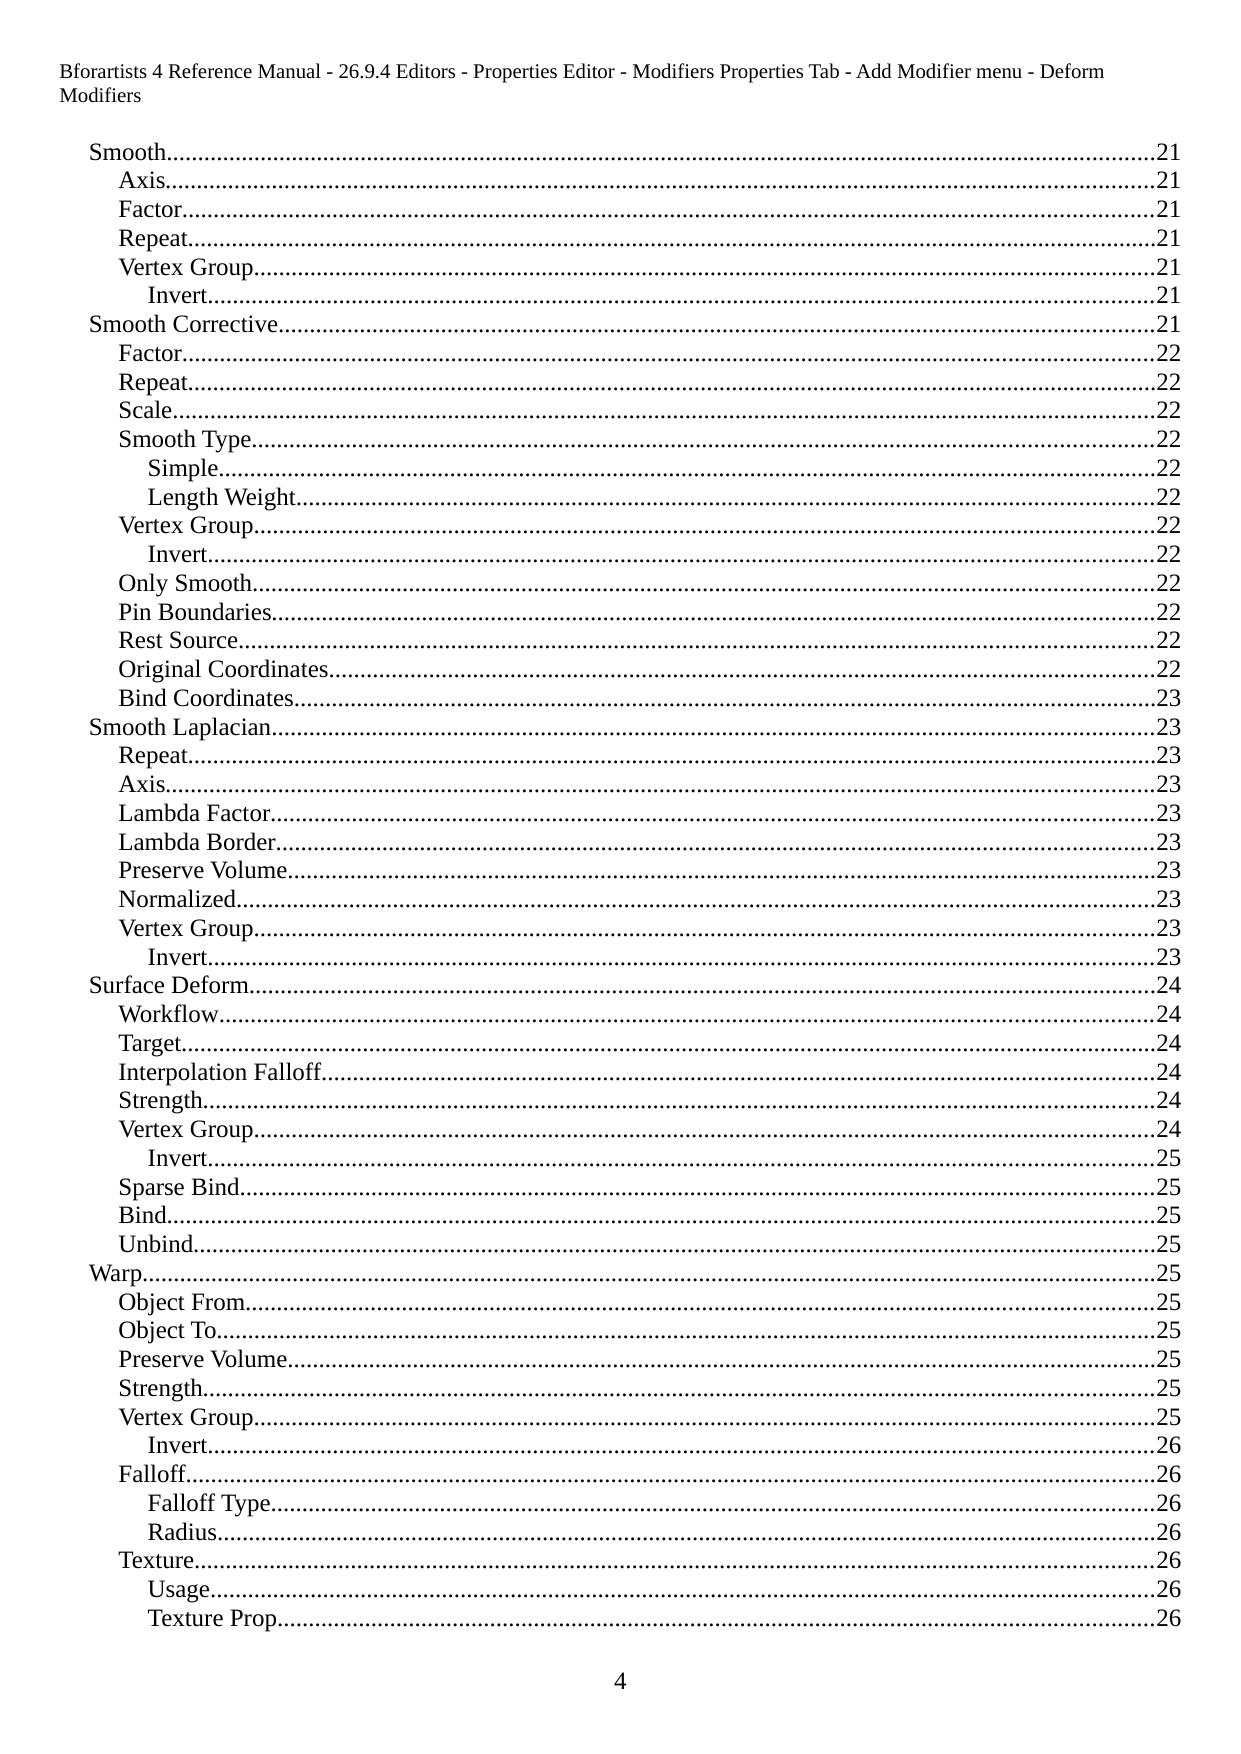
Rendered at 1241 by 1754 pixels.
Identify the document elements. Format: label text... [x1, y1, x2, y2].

text Workflow 24 [118, 999, 1181, 1028]
text Texture 26 [118, 1545, 1181, 1574]
text Invert 22 [147, 539, 1181, 568]
text Simple 22 [147, 453, 1181, 482]
text Scale 22 [118, 395, 1181, 424]
text Axis 21 [118, 165, 1181, 194]
text Original Coordinates 22 [118, 654, 1181, 683]
text Repeat 23 [118, 740, 1181, 769]
text Falloff Type 26 [147, 1488, 1181, 1517]
text Vertex Group 25 [118, 1402, 1181, 1430]
text Vertex Group 22 [118, 510, 1181, 539]
text Strength 24 [118, 1085, 1181, 1114]
text Target 24 [118, 1028, 1181, 1057]
text Repeat 22 [118, 367, 1181, 395]
text Object To 25 [118, 1315, 1181, 1344]
text Rest Source 22 [118, 625, 1181, 654]
text Smooth 21 [88, 137, 1181, 165]
text Repeat 21 [118, 223, 1181, 252]
text Warp 25 [88, 1258, 1181, 1287]
text Lambda Factor 23 [118, 798, 1181, 827]
text Invert 25 [147, 1143, 1181, 1172]
text Texture Prop 26 [147, 1603, 1181, 1632]
text Factor 22 [118, 338, 1181, 367]
text Interpolation Falloff 24 [118, 1057, 1181, 1085]
text Pin Boundaries 22 [118, 597, 1181, 625]
text Surface Deform 24 [88, 970, 1181, 999]
text Sparse Bind 25 [118, 1172, 1181, 1200]
text Only Smooth 22 [118, 568, 1181, 597]
text Invert 26 [147, 1430, 1181, 1459]
text Preserve Volume 23 [118, 855, 1181, 884]
text Normalized 23 [118, 884, 1181, 913]
text Axis 23 [118, 769, 1181, 798]
text Unbind 25 [118, 1229, 1181, 1258]
text Bind 25 [118, 1200, 1181, 1229]
text Smooth Type 22 [118, 424, 1181, 453]
text Preserve Volume 25 [118, 1344, 1181, 1373]
text Radius 26 [147, 1517, 1181, 1545]
text Usage 26 [147, 1574, 1181, 1603]
text Invert 21 [147, 280, 1181, 309]
text Factor 21 [118, 194, 1181, 223]
text Object From 25 [118, 1287, 1181, 1315]
text Invert 23 [147, 942, 1181, 970]
text Smooth Corrective 21 [88, 309, 1181, 338]
text Length Weight 22 [147, 482, 1181, 510]
text Vertex Group 23 [118, 913, 1181, 942]
text Lambda Border 23 [118, 827, 1181, 855]
text Falloff 26 [118, 1459, 1181, 1488]
text Bind Coordinates 23 [118, 683, 1181, 712]
text Vertex Group 24 [118, 1114, 1181, 1143]
text Vertex Group 21 [118, 252, 1181, 280]
text Strength 25 [118, 1373, 1181, 1402]
text Smooth Laplacian 23 [88, 712, 1181, 740]
